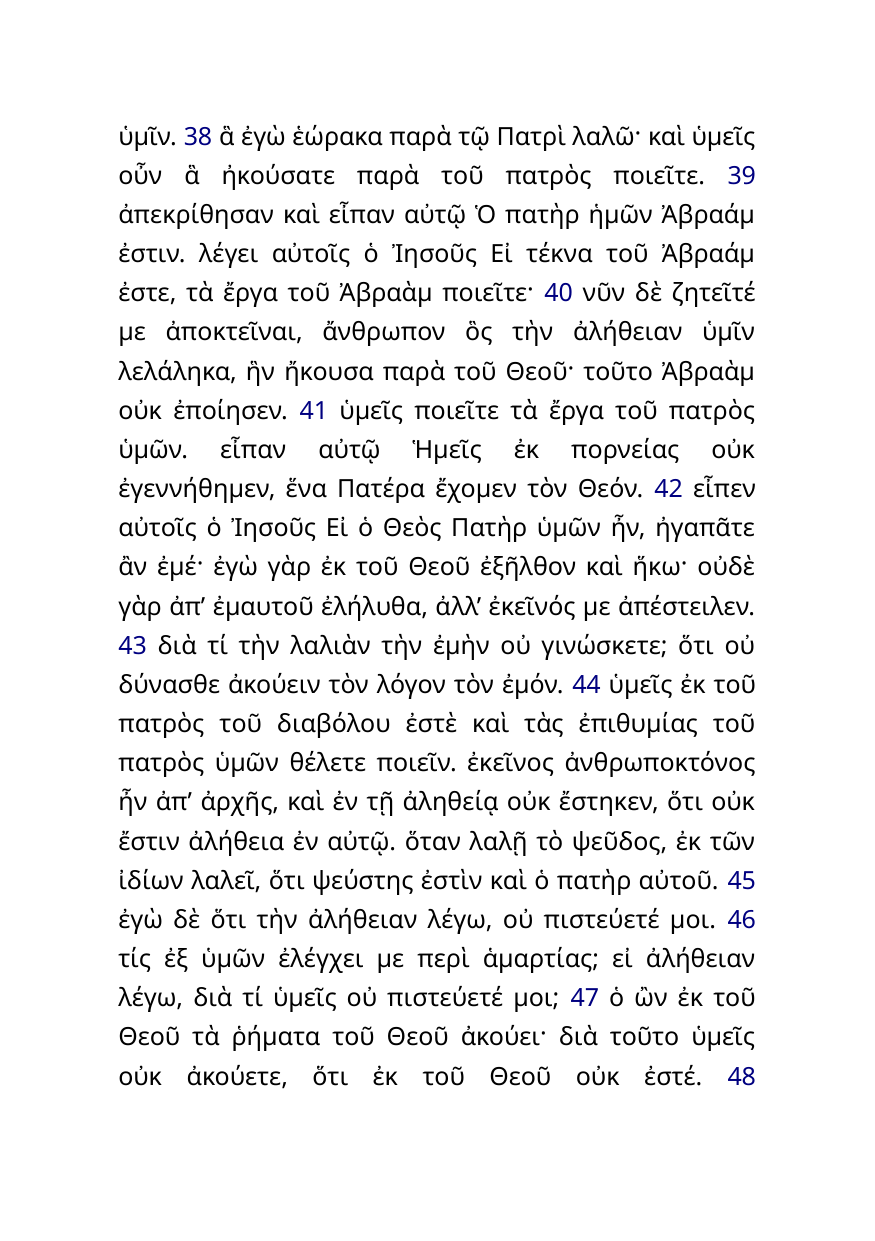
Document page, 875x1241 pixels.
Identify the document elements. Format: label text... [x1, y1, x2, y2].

text ὑμῖν. 38 ἃ ἐγὼ ἑώρακα παρὰ τῷ Πατρὶ λαλῶ· καὶ ὑμεῖς οὖν ἃ ἠκούσατε παρὰ τοῦ πατρὸς ποιεῖτε. 39 ἀπεκρίθησαν καὶ εἶπαν αὐτῷ Ὁ πατὴρ ἡμῶν Ἀβραάμ ἐστιν. λέγει αὐτοῖς ὁ Ἰησοῦς Εἰ τέκνα τοῦ Ἀβραάμ ἐστε, τὰ ἔργα τοῦ Ἀβραὰμ ποιεῖτε· 40 νῦν δὲ ζητεῖτέ με ἀποκτεῖναι, ἄνθρωπον ὃς τὴν ἀλήθειαν ὑμῖν λελάληκα, ἣν ἤκουσα παρὰ τοῦ Θεοῦ· τοῦτο Ἀβραὰμ οὐκ ἐποίησεν. 41 ὑμεῖς ποιεῖτε τὰ ἔργα τοῦ πατρὸς ὑμῶν. εἶπαν αὐτῷ Ἡμεῖς ἐκ πορνείας οὐκ ἐγεννήθημεν, ἕνα Πατέρα ἔχομεν τὸν Θεόν. 42 εἶπεν αὐτοῖς ὁ Ἰησοῦς Εἰ ὁ Θεὸς Πατὴρ ὑμῶν ἦν, ἠγαπᾶτε ἂν ἐμέ· ἐγὼ γὰρ ἐκ τοῦ Θεοῦ ἐξῆλθον καὶ ἥκω· οὐδὲ γὰρ ἀπ’ ἐμαυτοῦ ἐλήλυθα, ἀλλ’ ἐκεῖνός με ἀπέστειλεν. 43 διὰ τί τὴν λαλιὰν τὴν ἐμὴν οὐ γινώσκετε; ὅτι οὐ δύνασθε ἀκούειν τὸν λόγον τὸν ἐμόν. 44 ὑμεῖς ἐκ τοῦ πατρὸς τοῦ διαβόλου ἐστὲ καὶ τὰς ἐπιθυμίας τοῦ πατρὸς ὑμῶν θέλετε ποιεῖν. ἐκεῖνος ἀνθρωποκτόνος ἦν ἀπ’ ἀρχῆς, καὶ ἐν τῇ ἀληθείᾳ οὐκ ἔστηκεν, ὅτι οὐκ ἔστιν ἀλήθεια ἐν αὐτῷ. ὅταν λαλῇ τὸ ψεῦδος, ἐκ τῶν ἰδίων λαλεῖ, ὅτι ψεύστης ἐστὶν καὶ ὁ πατὴρ αὐτοῦ. 45 ἐγὼ δὲ ὅτι τὴν ἀλήθειαν λέγω, οὐ πιστεύετέ μοι. 46 τίς ἐξ ὑμῶν ἐλέγχει με περὶ ἁμαρτίας; εἰ ἀλήθειαν λέγω, διὰ τί ὑμεῖς οὐ πιστεύετέ μοι; 47 ὁ ὢν ἐκ τοῦ Θεοῦ τὰ ῥήματα τοῦ Θεοῦ ἀκούει· διὰ τοῦτο ὑμεῖς οὐκ ἀκούετε, ὅτι ἐκ τοῦ Θεοῦ οὐκ ἐστέ. 48 [118, 118, 756, 1092]
